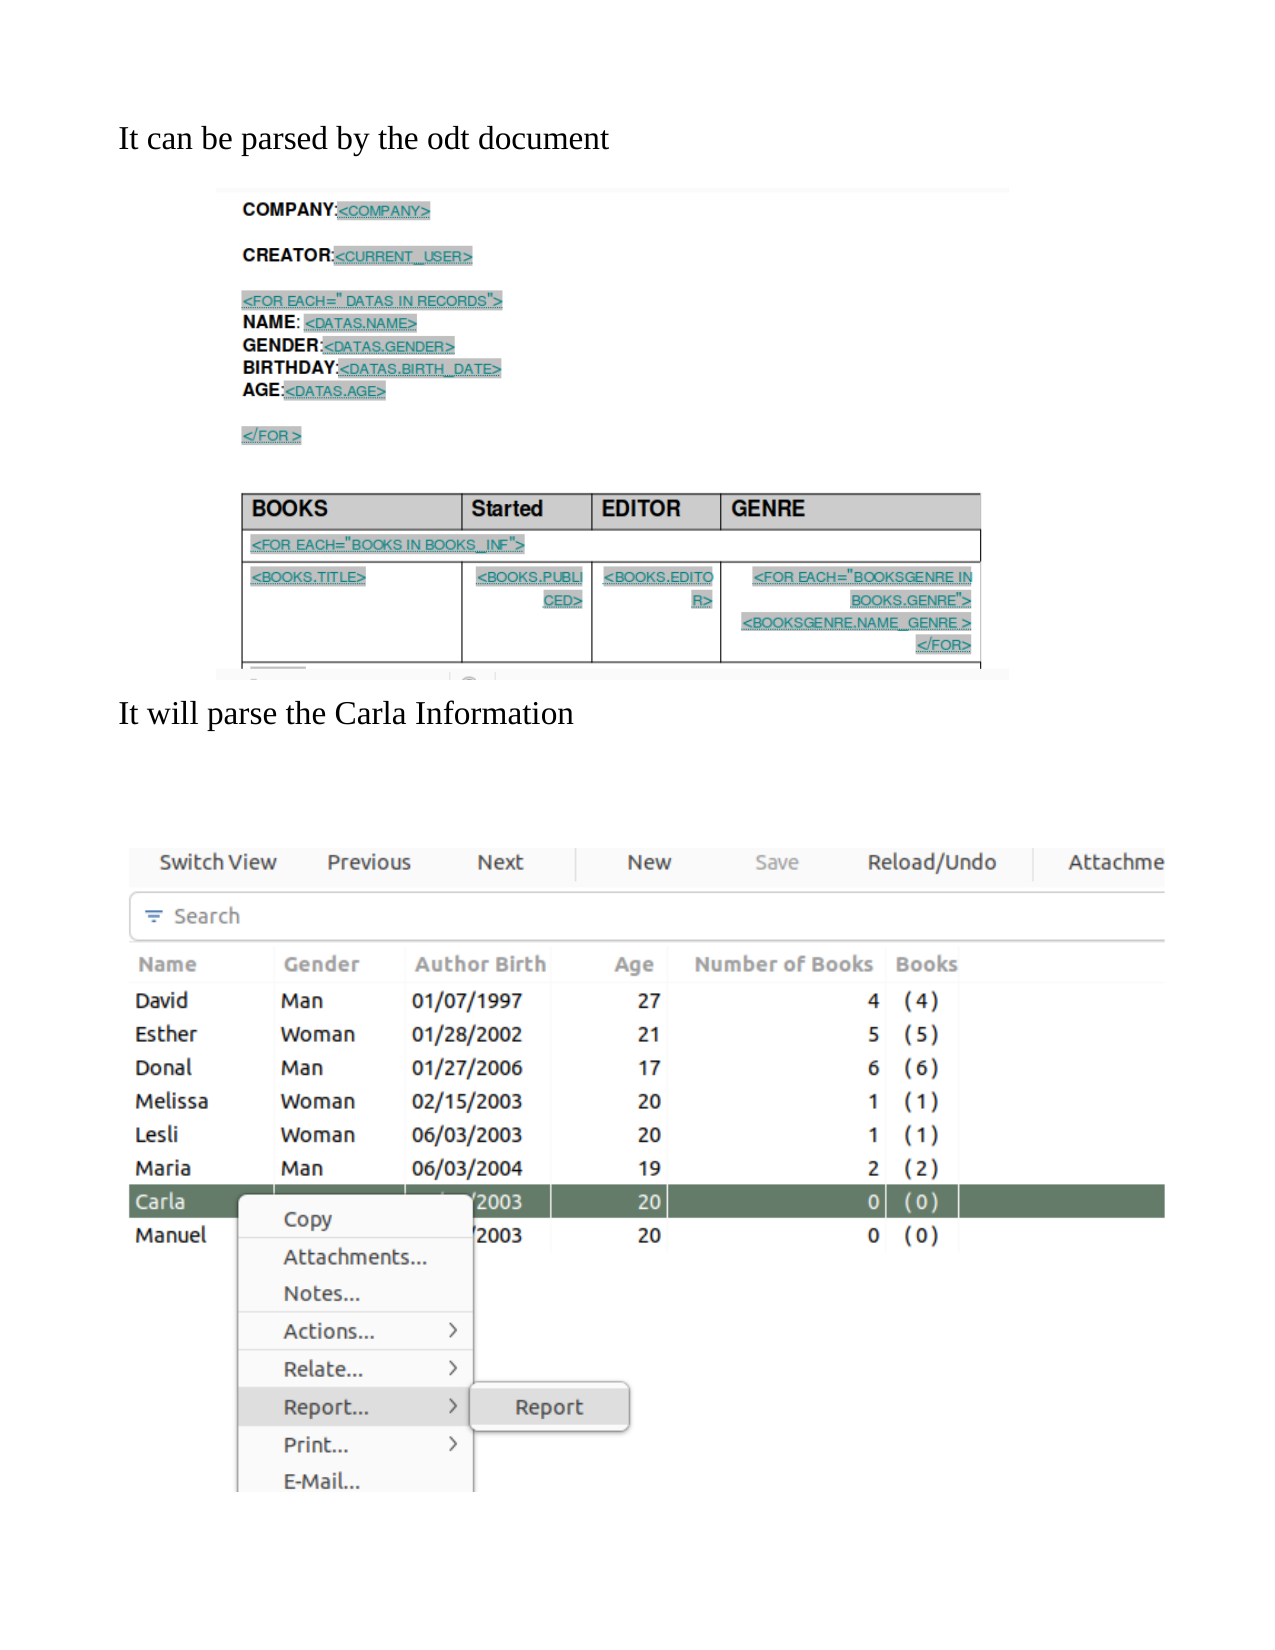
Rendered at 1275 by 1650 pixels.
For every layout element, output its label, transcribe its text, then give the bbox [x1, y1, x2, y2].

picture [216, 188, 1009, 680]
text It can be parsed by the odt document [118, 118, 1157, 156]
text It will parse the Carla Information [118, 693, 1157, 731]
picture [126, 848, 1165, 1492]
